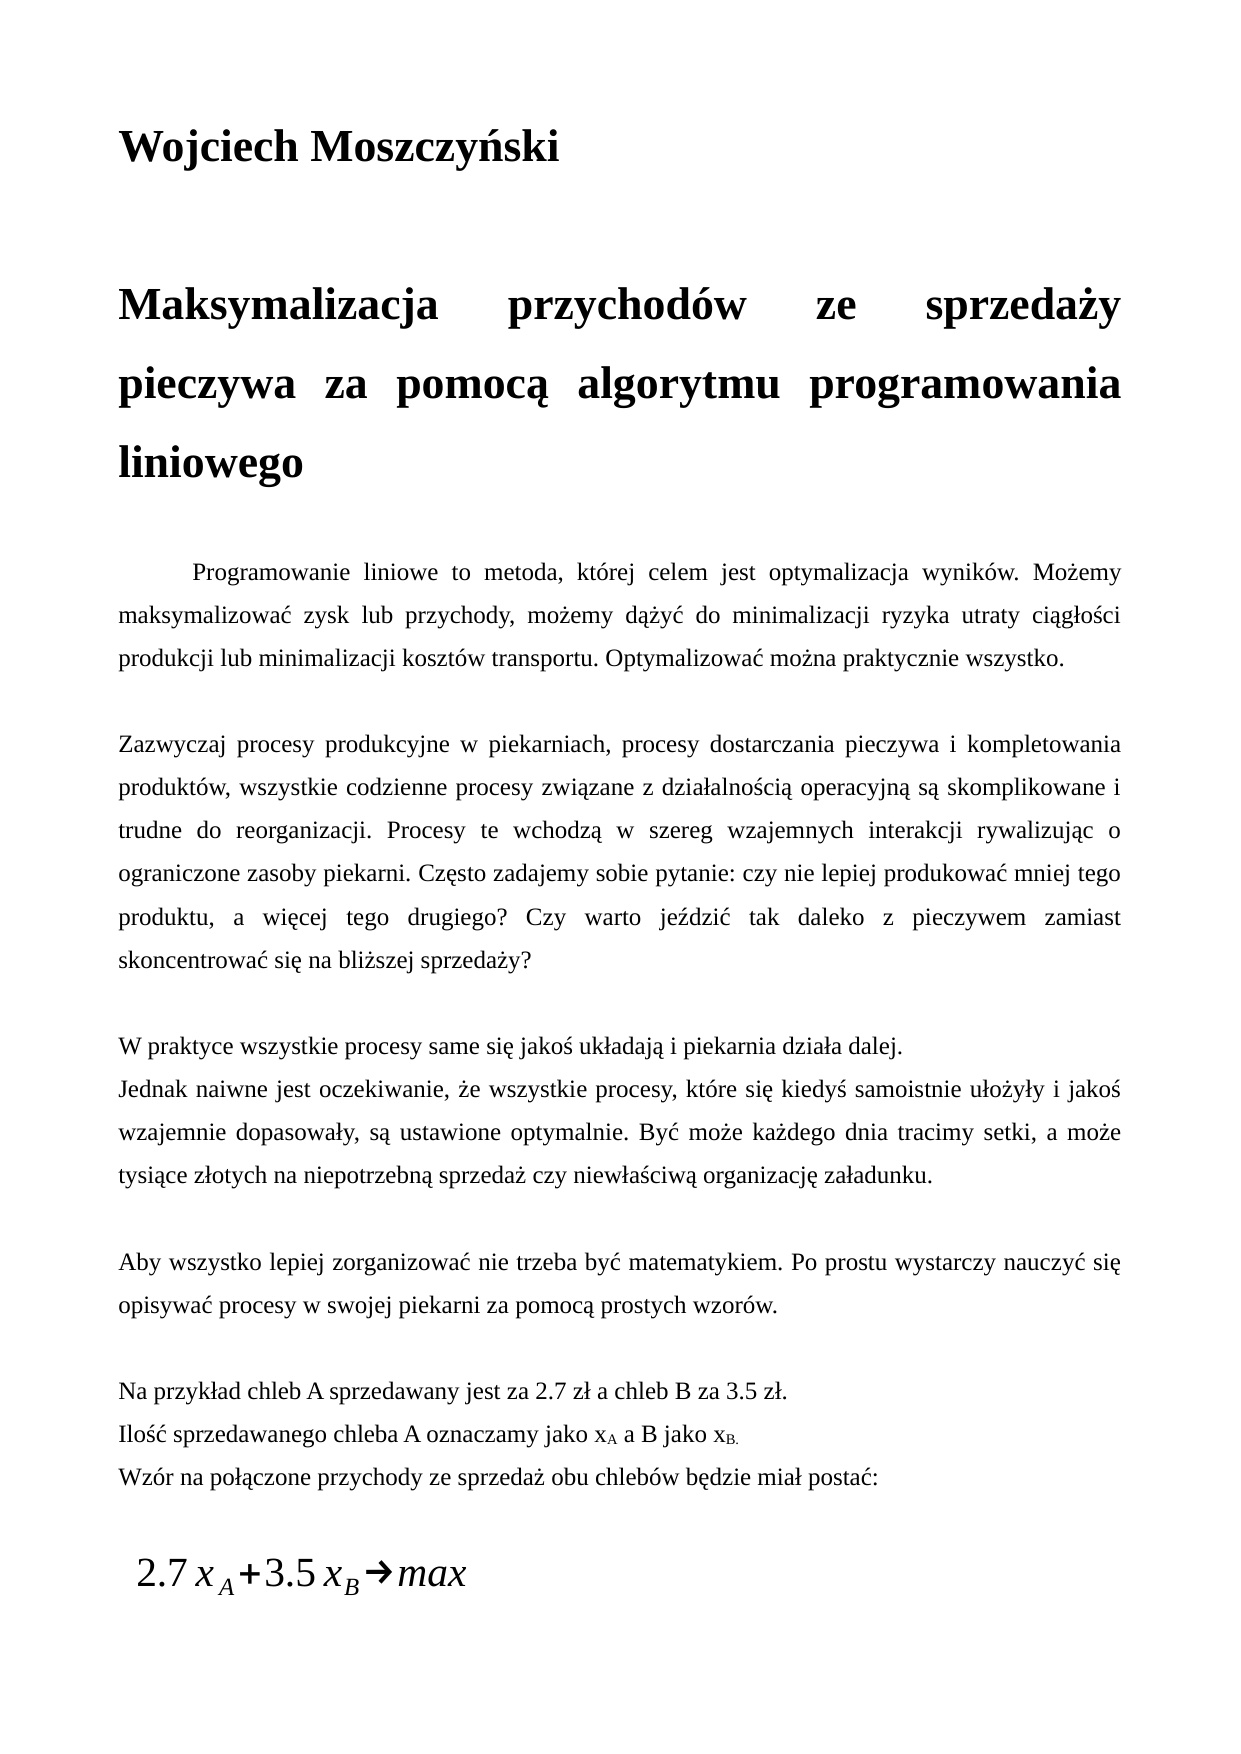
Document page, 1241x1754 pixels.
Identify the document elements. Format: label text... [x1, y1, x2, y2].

text W praktyce wszystkie procesy same się jakoś układają i piekarnia działa dalej. [118, 1031, 1122, 1060]
text Na przykład chleb A sprzedawany jest za 2.7 zł a chleb B za 3.5 zł. [118, 1376, 1122, 1405]
text Jednak naiwne jest oczekiwanie, że wszystkie procesy, które się kiedyś samoistnie ułożyły i jakoś wzajemnie dopasowały, są ustawione optymalnie. Być może każdego dnia tracimy setki, a może tysiące złotych na niepotrzebną sprzedaż czy niewłaściwą organizację załadunku. [118, 1074, 1122, 1189]
text Maksymalizacja przychodów ze sprzedaży pieczywa za pomocą algorytmu programowania liniowego [118, 276, 1122, 487]
text Ilość sprzedawanego chleba A oznaczamy jako xA a B jako xB. [118, 1419, 1122, 1448]
text Wojciech Moszczyński [118, 118, 1122, 171]
text Programowanie liniowe to metoda, której celem jest optymalizacja wyników. Możemy maksymalizować zysk lub przychody, możemy dążyć do minimalizacji ryzyka utraty ciągłości produkcji lub minimalizacji kosztów transportu. Optymalizować można praktycznie wszystko. [118, 557, 1122, 672]
text Aby wszystko lepiej zorganizować nie trzeba być matematykiem. Po prostu wystarczy nauczyć się opisywać procesy w swojej piekarni za pomocą prostych wzorów. [118, 1247, 1122, 1318]
text Wzór na połączone przychody ze sprzedaż obu chlebów będzie miał postać: [118, 1462, 1122, 1491]
text Zazwyczaj procesy produkcyjne w piekarniach, procesy dostarczania pieczywa i kompletowania produktów, wszystkie codzienne procesy związane z działalnością operacyjną są skomplikowane i trudne do reorganizacji. Procesy te wchodzą w szereg wzajemnych interakcji rywalizując o ograniczone zasoby piekarni. Często zadajemy sobie pytanie: czy nie lepiej produkować mniej tego produktu, a więcej tego drugiego? Czy warto jeździć tak daleko z pieczywem zamiast skoncentrować się na bliższej sprzedaży? [118, 729, 1122, 973]
